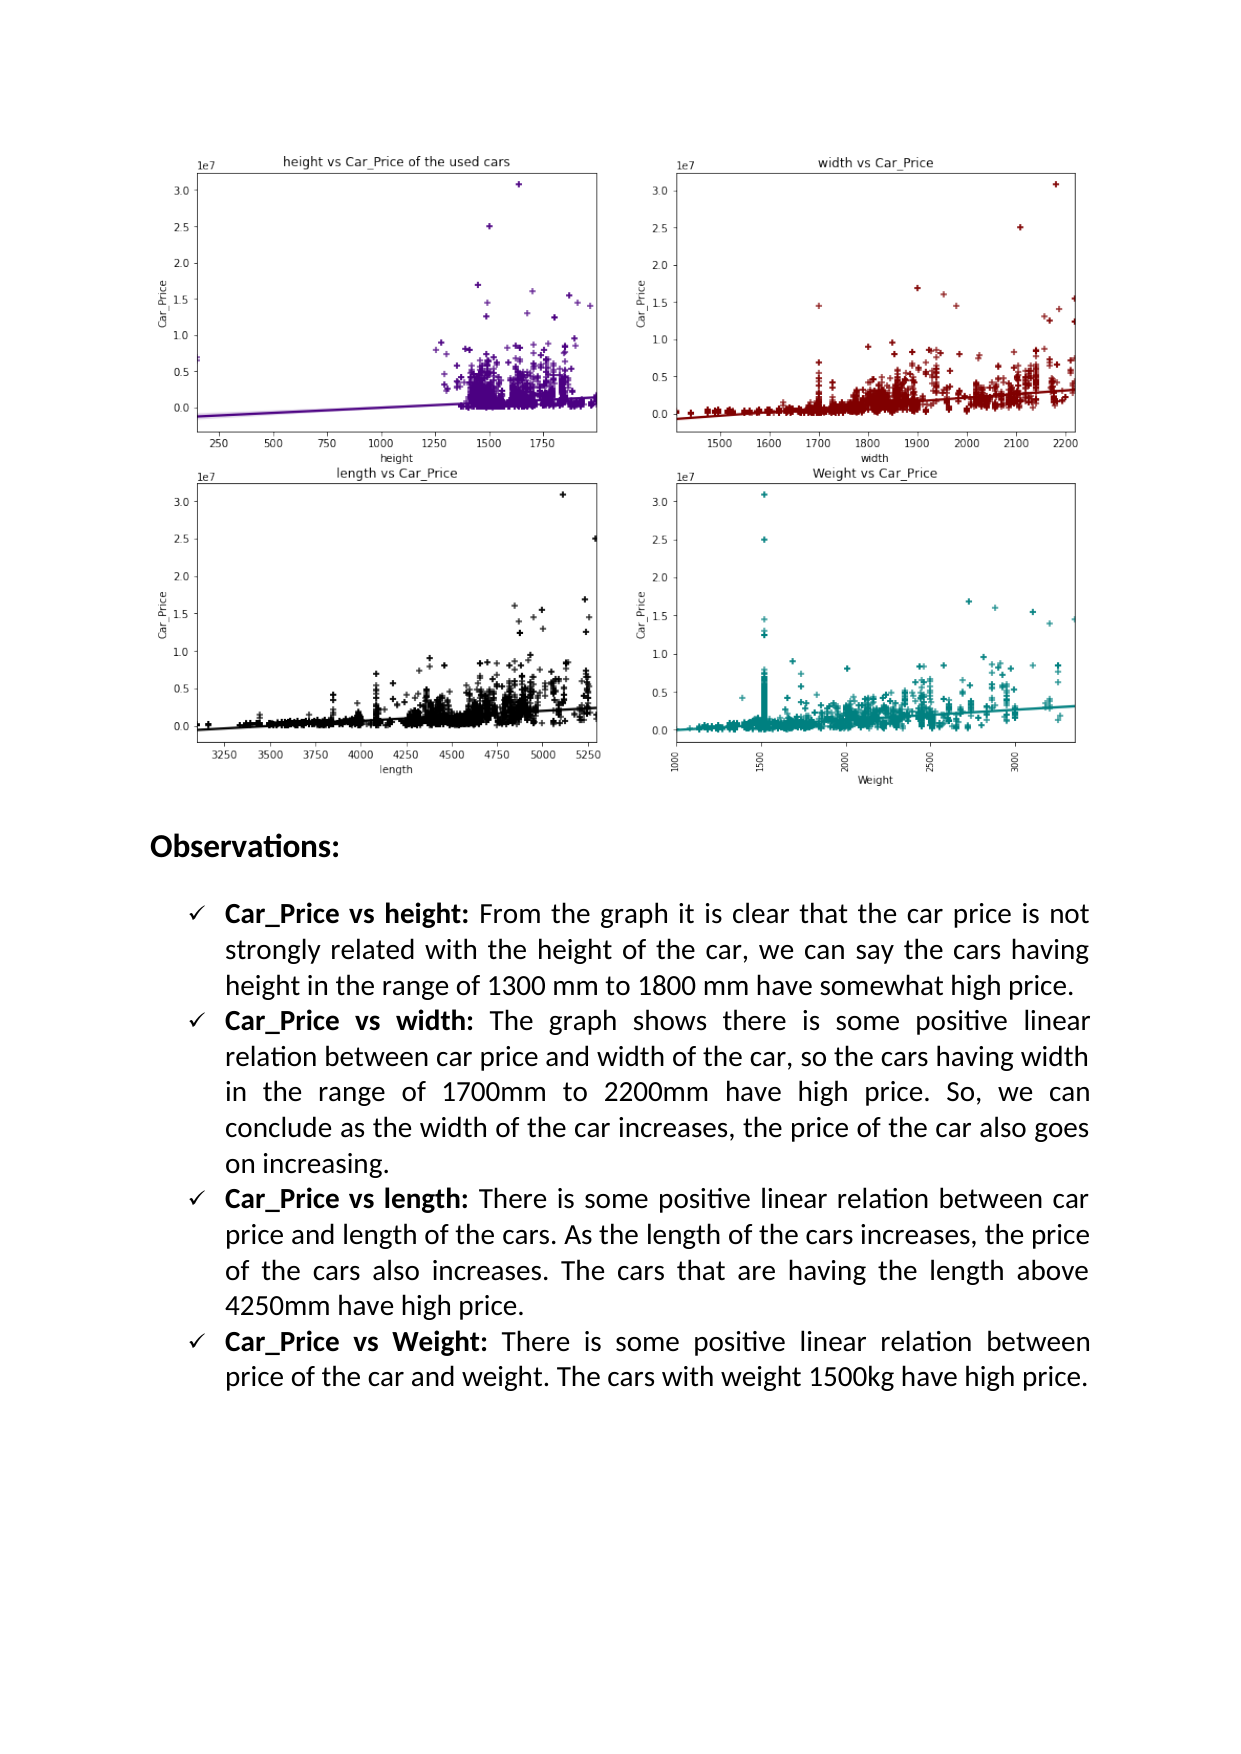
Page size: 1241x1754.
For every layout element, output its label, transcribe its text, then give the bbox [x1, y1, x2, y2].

list Car_Price vs Weight: There is some positive linear relation between price of the car and weight. The cars with weight 1500kg have high price. [187, 1323, 1091, 1394]
list Car_Price vs height: From the graph it is clear that the car price is not strongly related with the height of the car, we can say the cars having height in the range of 1300 mm to 1800 mm have somewhat high price. [187, 895, 1090, 1002]
list Car_Price vs width: The graph shows there is some positive linear relation between car price and width of the car, so the cars having width in the range of 1700mm to 2200mm have high price. So, we can conclude as the width of the car increases, the price of the car also goes on increasing. [187, 1002, 1091, 1180]
subtitle Observations: [150, 825, 1165, 866]
list Car_Price vs length: There is some positive linear relation between car price and length of the cars. As the length of the cars increases, the price of the cars also increases. The cars that are having the length above 4250mm have high price. [187, 1180, 1090, 1323]
picture [158, 156, 1078, 786]
